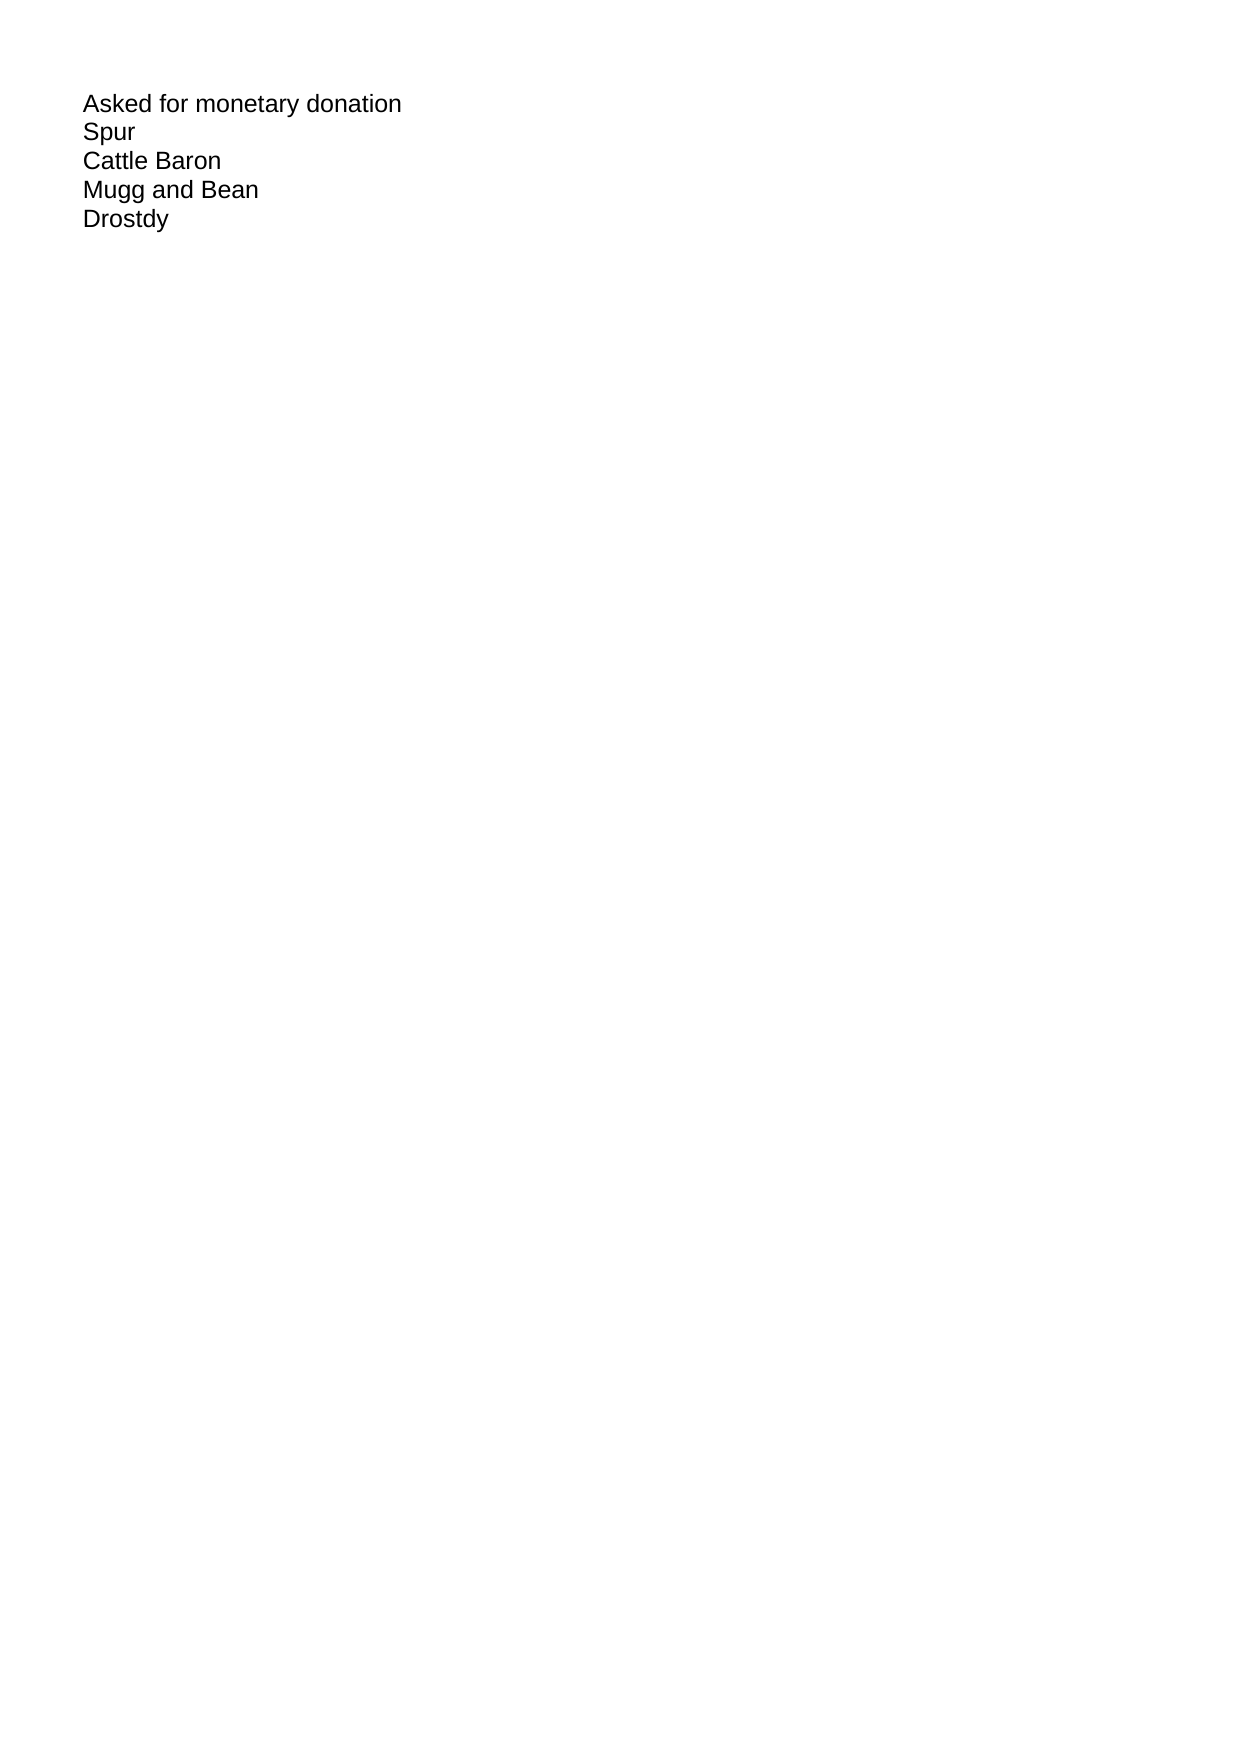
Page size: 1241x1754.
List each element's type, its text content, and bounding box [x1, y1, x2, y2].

text Mugg and Bean [83, 175, 1107, 204]
text Drostdy [83, 204, 1107, 232]
text Spur [83, 117, 1107, 146]
text Cattle Baron [83, 146, 1107, 175]
text Asked for monetary donation [83, 89, 1107, 117]
